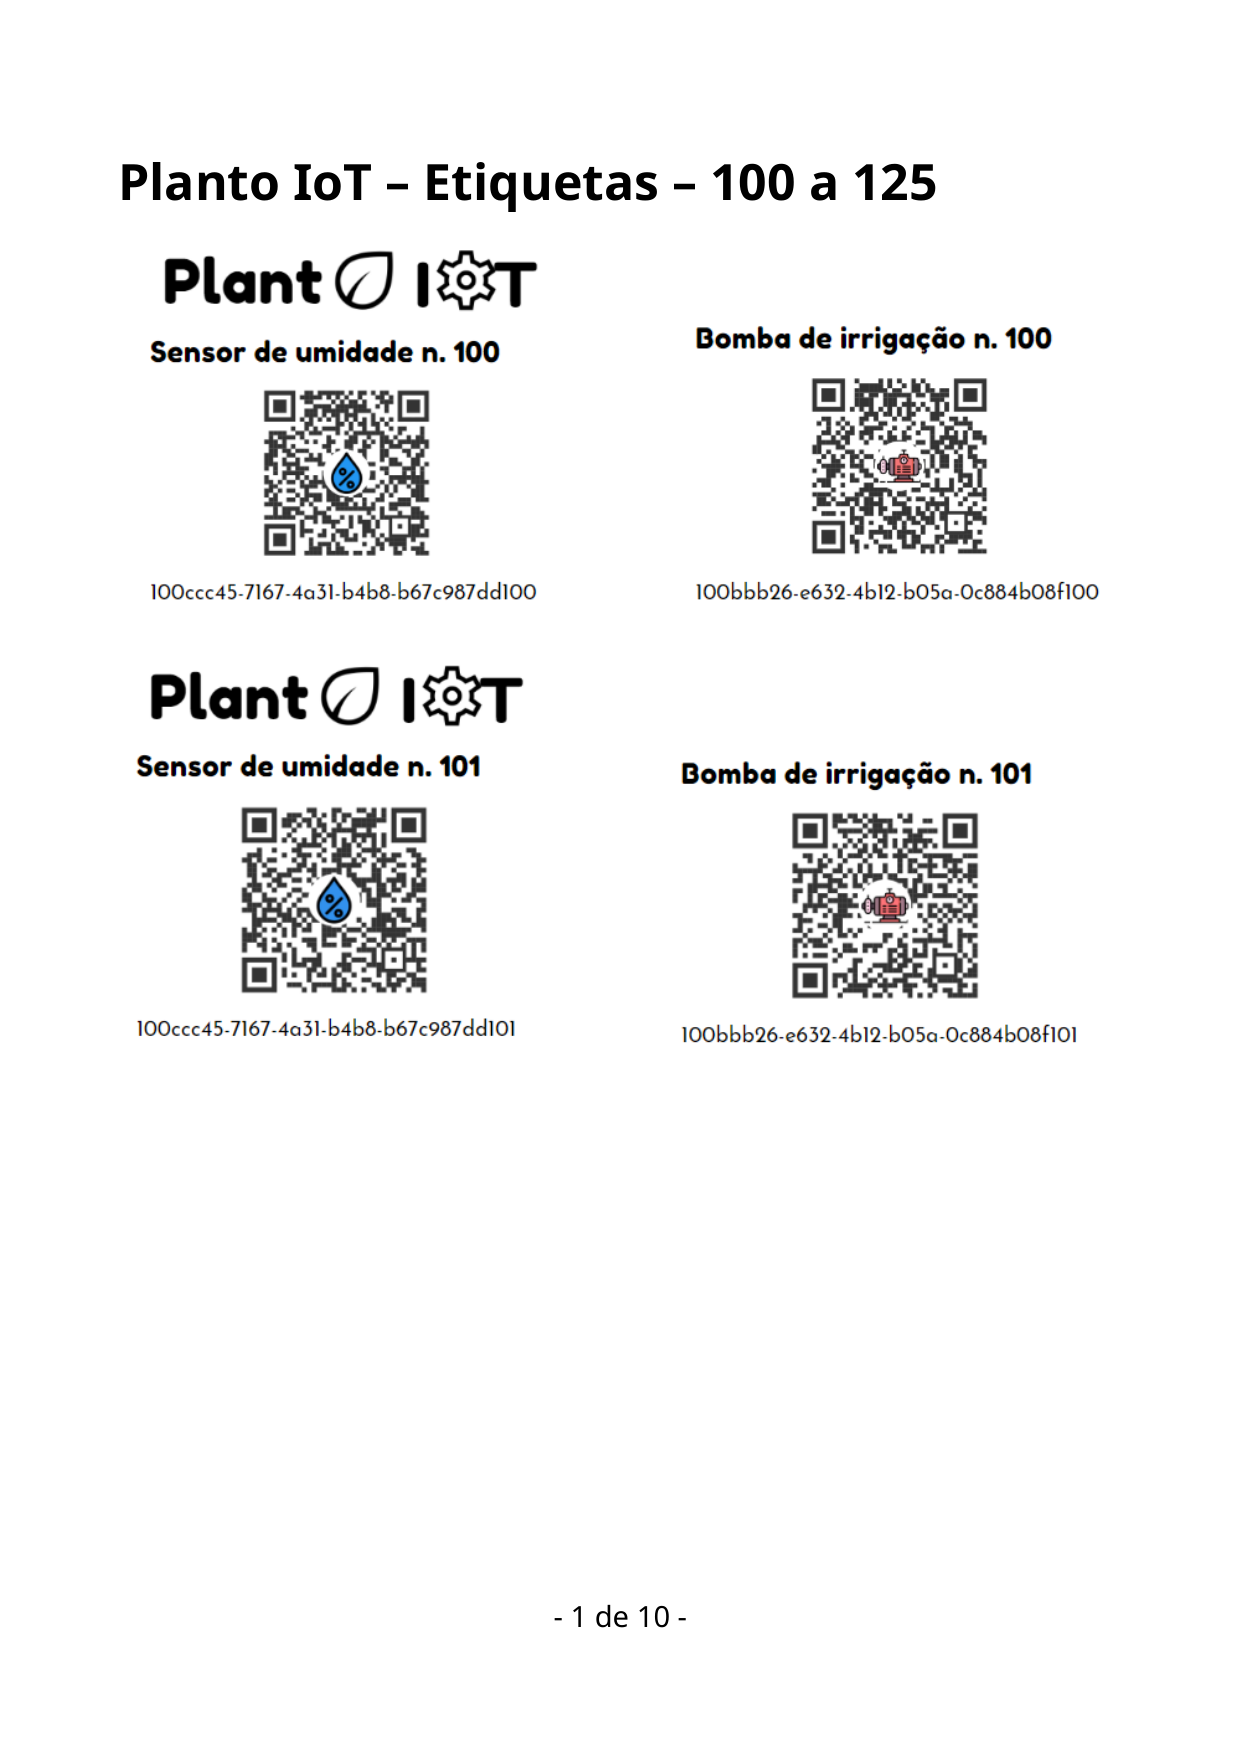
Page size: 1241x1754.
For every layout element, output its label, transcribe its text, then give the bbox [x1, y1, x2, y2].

picture [118, 243, 1123, 628]
table_cell [118, 1077, 1122, 1105]
text Planto IoT – Etiquetas – 100 a 125 [118, 147, 1122, 215]
table_header [118, 628, 1122, 656]
picture [118, 656, 1123, 1077]
